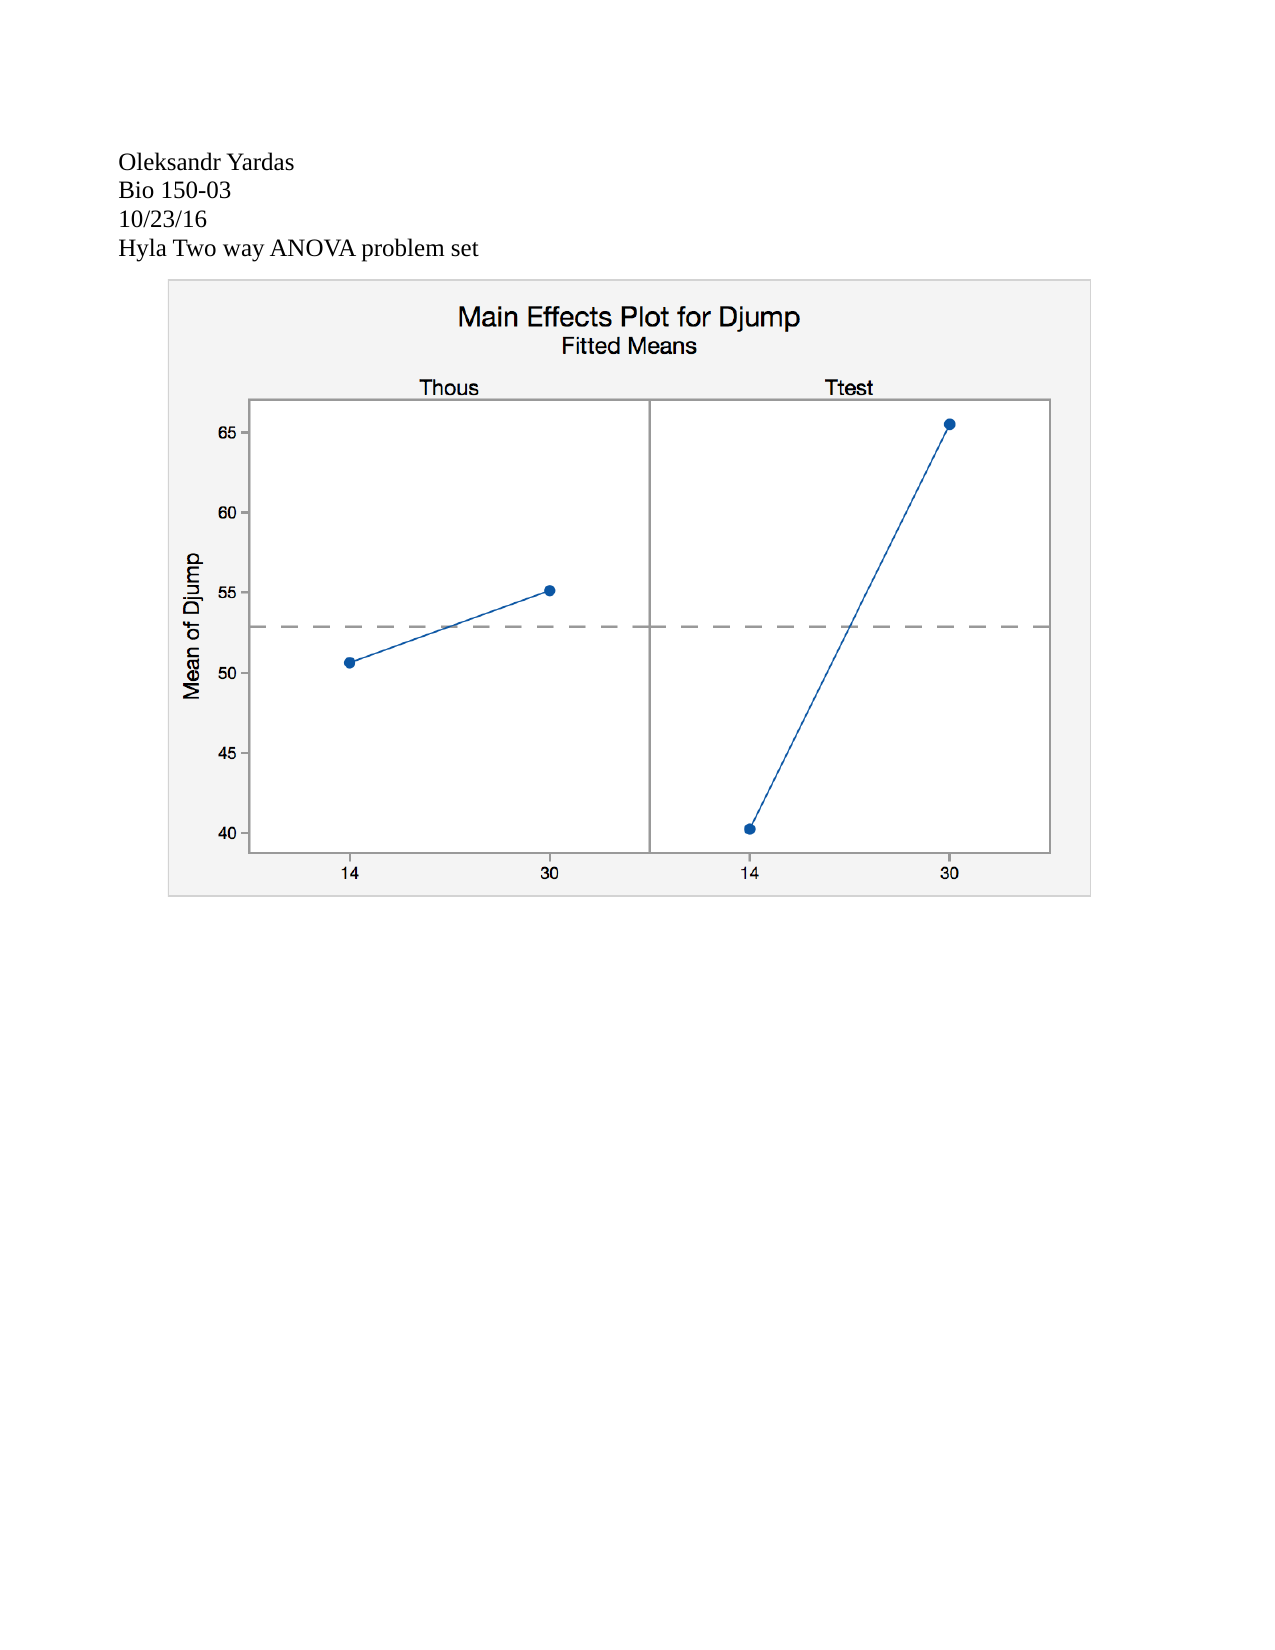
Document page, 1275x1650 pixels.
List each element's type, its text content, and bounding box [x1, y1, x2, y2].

text Hyla Two way ANOVA problem set [118, 233, 1157, 262]
text Bio 150-03 [118, 176, 1157, 204]
text 10/23/16 [118, 204, 1157, 233]
text Oleksandr Yardas [118, 147, 1157, 176]
picture [167, 279, 1091, 901]
